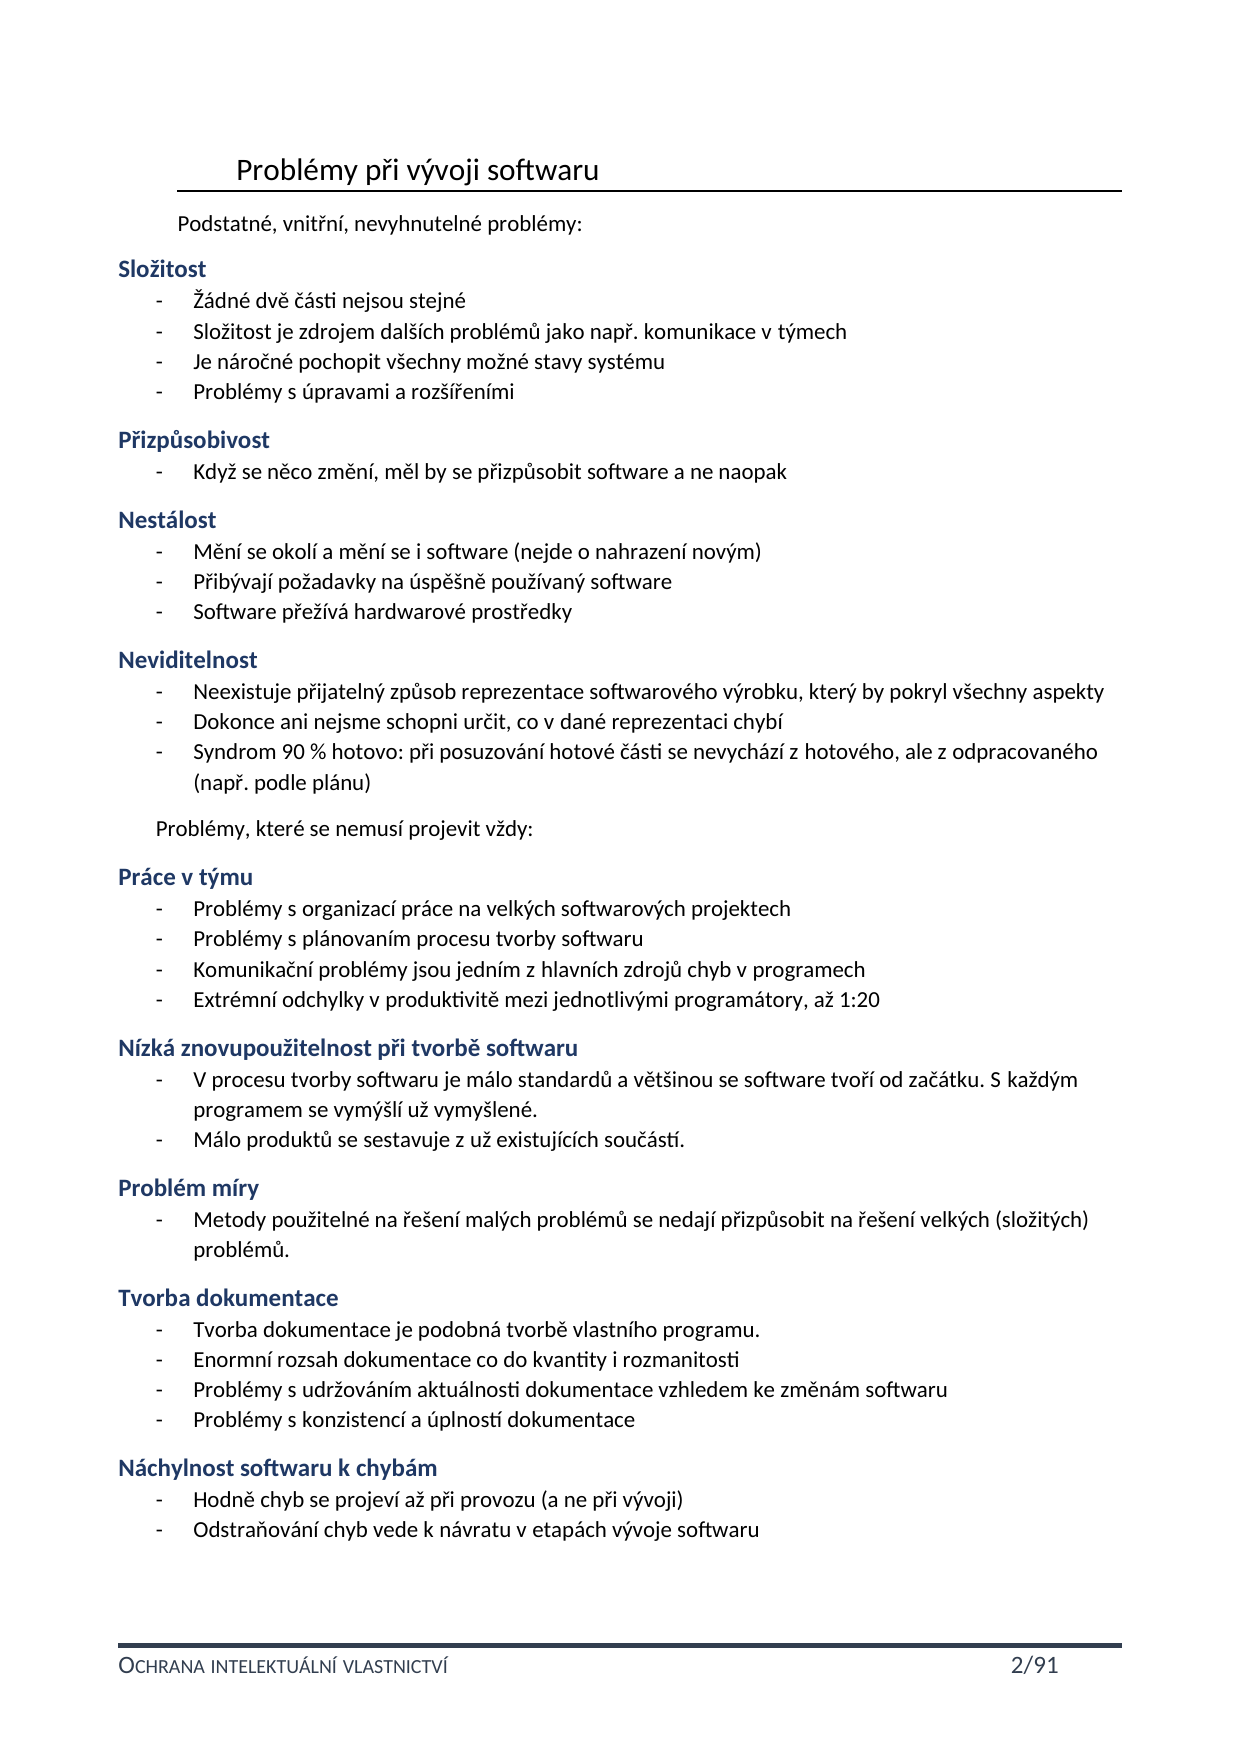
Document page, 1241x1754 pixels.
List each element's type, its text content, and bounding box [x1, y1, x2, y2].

subtitle Nízká znovupoužitelnost při tvorbě softwaru [118, 1032, 1122, 1062]
list Tvorba dokumentace je podobná tvorbě vlastního programu. [156, 1315, 1122, 1343]
text Problémy, které se nemusí projevit vždy: [118, 814, 1122, 842]
subtitle Neviditelnost [118, 644, 1122, 674]
list Přibývají požadavky na úspěšně používaný software [156, 567, 1122, 595]
list V procesu tvorby softwaru je málo standardů a většinou se software tvoří od začátku. S každým programem se vymýšlí už vymyšlené. [156, 1065, 1122, 1123]
list Problémy s organizací práce na velkých softwarových projektech [156, 894, 1122, 922]
list Hodně chyb se projeví až při provozu (a ne při vývoji) [156, 1485, 1122, 1513]
list Odstraňování chyb vede k návratu v etapách vývoje softwaru [156, 1516, 1122, 1543]
list Problémy s udržováním aktuálnosti dokumentace vzhledem ke změnám softwaru [156, 1375, 1122, 1403]
subtitle Přizpůsobivost [118, 424, 1122, 454]
subtitle Problém míry [118, 1172, 1122, 1202]
subtitle Problémy při vývoji softwaru [177, 150, 1122, 190]
list Málo produktů se sestavuje z už existujících součástí. [156, 1125, 1122, 1153]
list Komunikační problémy jsou jedním z hlavních zdrojů chyb v programech [156, 955, 1122, 983]
list Je náročné pochopit všechny možné stavy systému [156, 347, 1122, 375]
list Problémy s konzistencí a úplností dokumentace [156, 1406, 1122, 1433]
subtitle Nestálost [118, 504, 1122, 534]
list Metody použitelné na řešení malých problémů se nedají přizpůsobit na řešení velkých (složitých) problémů. [156, 1205, 1122, 1263]
subtitle Náchylnost softwaru k chybám [118, 1452, 1122, 1483]
list Software přežívá hardwarové prostředky [156, 597, 1122, 625]
list Extrémní odchylky v produktivitě mezi jednotlivými programátory, až 1:20 [156, 985, 1122, 1013]
subtitle Tvorba dokumentace [118, 1282, 1122, 1312]
subtitle Složitost [118, 254, 1122, 284]
list Syndrom 90 % hotovo: při posuzování hotové části se nevychází z hotového, ale z odpracovaného (např. podle plánu) [156, 737, 1122, 796]
list Enormní rozsah dokumentace co do kvantity i rozmanitosti [156, 1345, 1122, 1373]
list Mění se okolí a mění se i software (nejde o nahrazení novým) [156, 537, 1122, 565]
list Složitost je zdrojem dalších problémů jako např. komunikace v týmech [156, 317, 1122, 345]
list Žádné dvě části nejsou stejné [156, 287, 1122, 314]
list Problémy s úpravami a rozšířeními [156, 377, 1122, 405]
list Neexistuje přijatelný způsob reprezentace softwarového výrobku, který by pokryl všechny aspekty [156, 677, 1122, 705]
subtitle Práce v týmu [118, 861, 1122, 892]
list Dokonce ani nejsme schopni určit, co v dané reprezentaci chybí [156, 707, 1122, 735]
text Podstatné, vnitřní, nevyhnutelné problémy: [118, 209, 1122, 237]
list Když se něco změní, měl by se přizpůsobit software a ne naopak [156, 457, 1122, 485]
list Problémy s plánovaním procesu tvorby softwaru [156, 924, 1122, 952]
